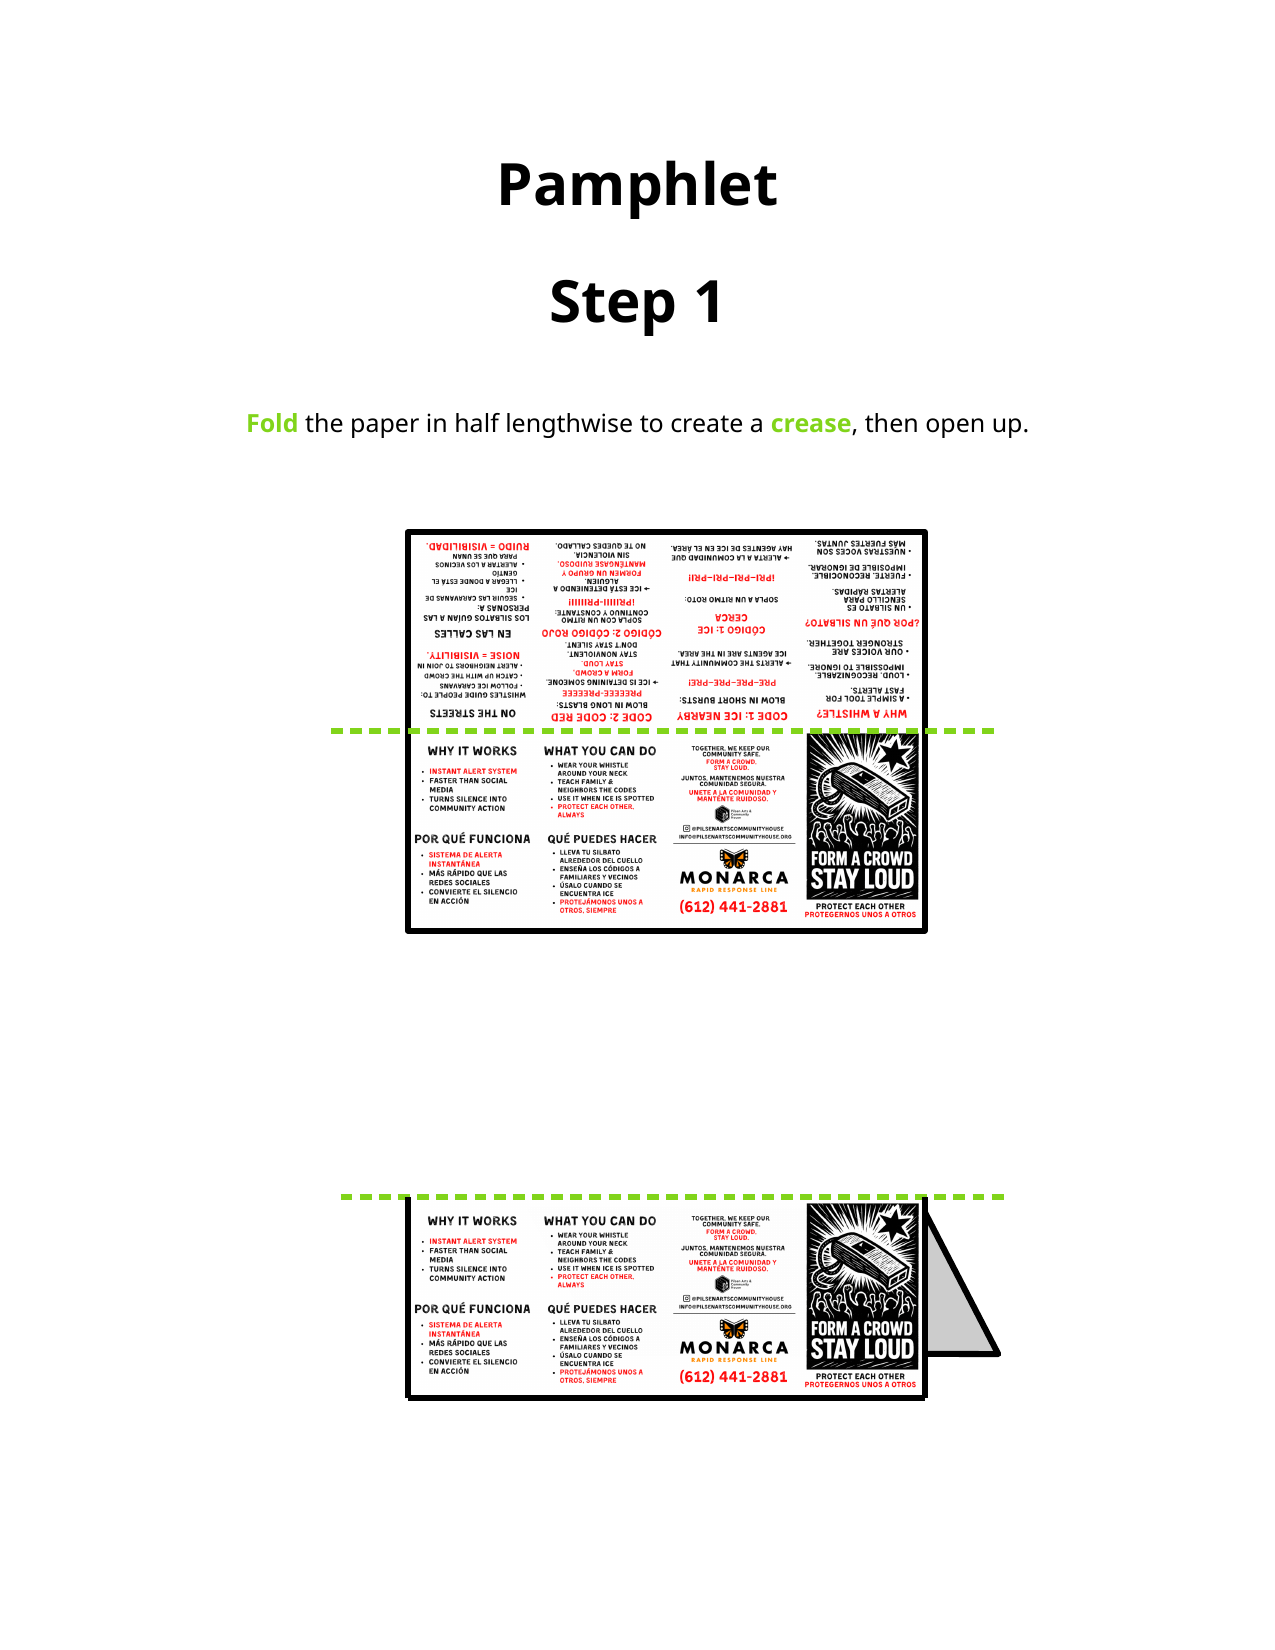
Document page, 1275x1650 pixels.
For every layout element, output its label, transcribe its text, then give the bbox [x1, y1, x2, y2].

title Step 1 [118, 260, 1157, 339]
title Pamphlet [118, 143, 1157, 223]
picture [411, 535, 922, 928]
text Fold the paper in half lengthwise to create a crease, then open up. [118, 406, 1157, 440]
